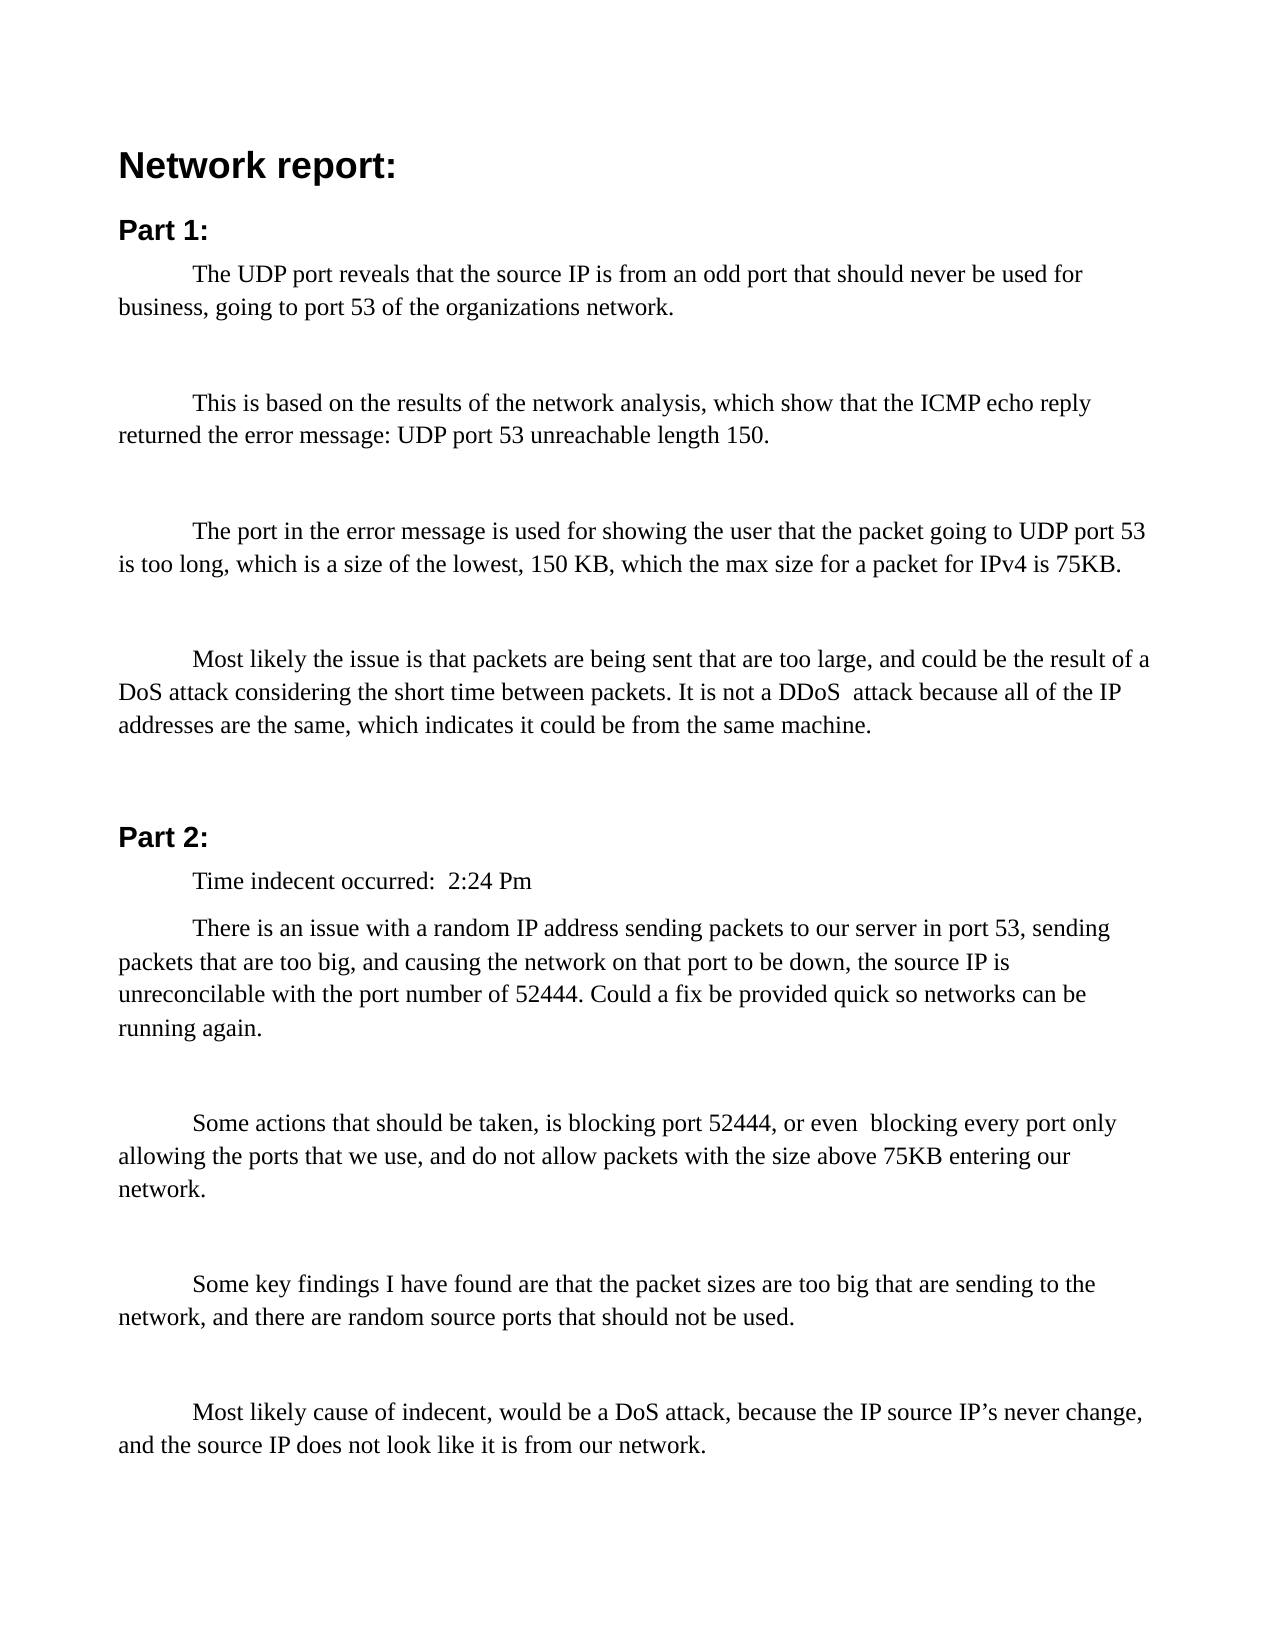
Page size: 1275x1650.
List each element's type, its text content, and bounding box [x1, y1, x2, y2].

text This is based on the results of the network analysis, which show that the ICMP echo reply returned the error message: UDP port 53 unreachable length 150. [118, 388, 1157, 449]
subtitle Network report: [118, 143, 1157, 186]
text Some actions that should be taken, is blocking port 52444, or even blocking every port only allowing the ports that we use, and do not allow packets with the size above 75KB entering our network. [118, 1108, 1157, 1203]
text Time indecent occurred: 2:24 Pm [118, 866, 1157, 895]
text The port in the error message is used for showing the user that the packet going to UDP port 53 is too long, which is a size of the lowest, 150 KB, which the max size for a packet for IPv4 is 75KB. [118, 516, 1157, 578]
subtitle Part 1: [118, 213, 1157, 247]
text There is an issue with a random IP address sending packets to our server in port 53, sending packets that are too big, and causing the network on that port to be down, the source IP is unreconcilable with the port number of 52444. Could a fix be provided quick so networks can be running again. [118, 913, 1157, 1041]
text The UDP port reveals that the source IP is from an odd port that should never be used for business, going to port 53 of the organizations network. [118, 259, 1157, 321]
subtitle Part 2: [118, 820, 1157, 853]
text Most likely cause of indecent, would be a DoS attack, because the IP source IP’s never change, and the source IP does not look like it is from our network. [118, 1397, 1157, 1459]
text Some key findings I have found are that the packet sizes are too big that are sending to the network, and there are random source ports that should not be used. [118, 1269, 1157, 1331]
text Most likely the issue is that packets are being sent that are too large, and could be the result of a DoS attack considering the short time between packets. It is not a DDoS attack because all of the IP addresses are the same, which indicates it could be from the same machine. [118, 644, 1157, 739]
